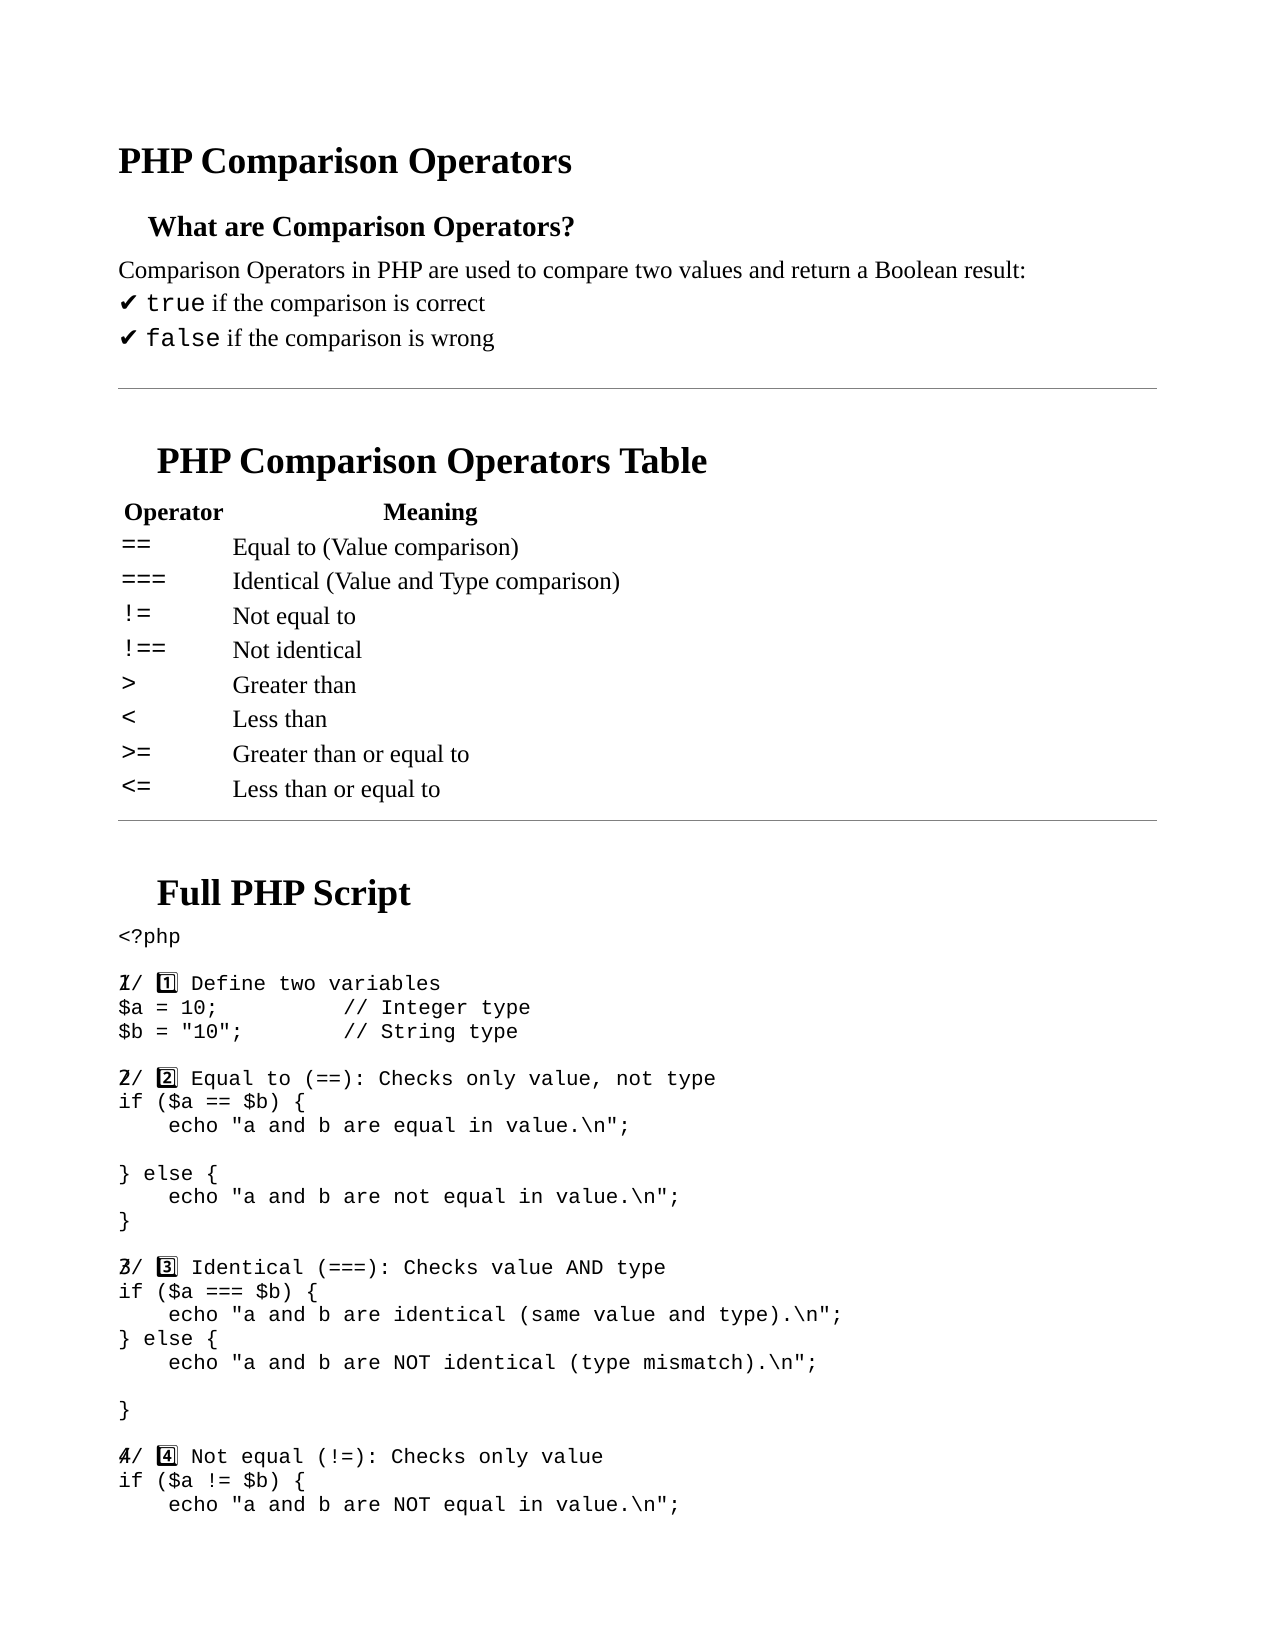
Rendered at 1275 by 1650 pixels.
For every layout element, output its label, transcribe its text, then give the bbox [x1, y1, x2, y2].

text // 1️⃣ Define two variables [118, 973, 1157, 997]
table_cell === [118, 563, 229, 598]
subtitle ✅ Full PHP Script [118, 870, 1157, 913]
subtitle ✅ PHP Comparison Operators Table [118, 438, 1157, 482]
text } [118, 1210, 1157, 1233]
table_cell < [118, 702, 229, 736]
text <?php [118, 926, 1157, 950]
text // 4️⃣ Not equal (!=): Checks only value [118, 1446, 1157, 1470]
text if ($a != $b) { [118, 1470, 1157, 1493]
text } else { [118, 1328, 1157, 1352]
text // 3️⃣ Identical (===): Checks value AND type [118, 1257, 1157, 1281]
text Comparison Operators in PHP are used to compare two values and return a Boolean result: ✔️ true if the comparison is correct ✔️ false if the comparison is wrong [118, 255, 1157, 354]
text echo "a and b are not equal in value.\n"; [118, 1186, 1157, 1210]
table_cell Less than [229, 702, 631, 736]
table_cell Greater than [229, 667, 631, 702]
subtitle ✅ What are Comparison Operators? [118, 209, 1157, 243]
table_cell Not equal to [229, 598, 631, 632]
text if ($a === $b) { [118, 1281, 1157, 1304]
table_cell Equal to (Value comparison) [229, 529, 631, 563]
table_cell > [118, 667, 229, 702]
table_header Operator [118, 494, 229, 529]
text if ($a == $b) { [118, 1092, 1157, 1115]
subtitle PHP Comparison Operators [118, 139, 1157, 182]
text } else { [118, 1162, 1157, 1186]
table_cell !== [118, 633, 229, 667]
table_cell Less than or equal to [229, 771, 631, 805]
table_header Meaning [229, 494, 631, 529]
text echo "a and b are identical (same value and type).\n"; [118, 1304, 1157, 1328]
table_cell == [118, 529, 229, 563]
text } [118, 1399, 1157, 1423]
table_cell >= [118, 736, 229, 771]
table_cell Greater than or equal to [229, 736, 631, 771]
text $b = "10"; // String type [118, 1021, 1157, 1044]
text $a = 10; // Integer type [118, 997, 1157, 1021]
text echo "a and b are NOT identical (type mismatch).\n"; [118, 1352, 1157, 1375]
table_cell != [118, 598, 229, 632]
table_cell <= [118, 771, 229, 805]
text // 2️⃣ Equal to (==): Checks only value, not type [118, 1068, 1157, 1092]
text echo "a and b are NOT equal in value.\n"; [118, 1493, 1157, 1517]
table_cell Identical (Value and Type comparison) [229, 563, 631, 598]
table_cell Not identical [229, 633, 631, 667]
text echo "a and b are equal in value.\n"; [118, 1115, 1157, 1139]
